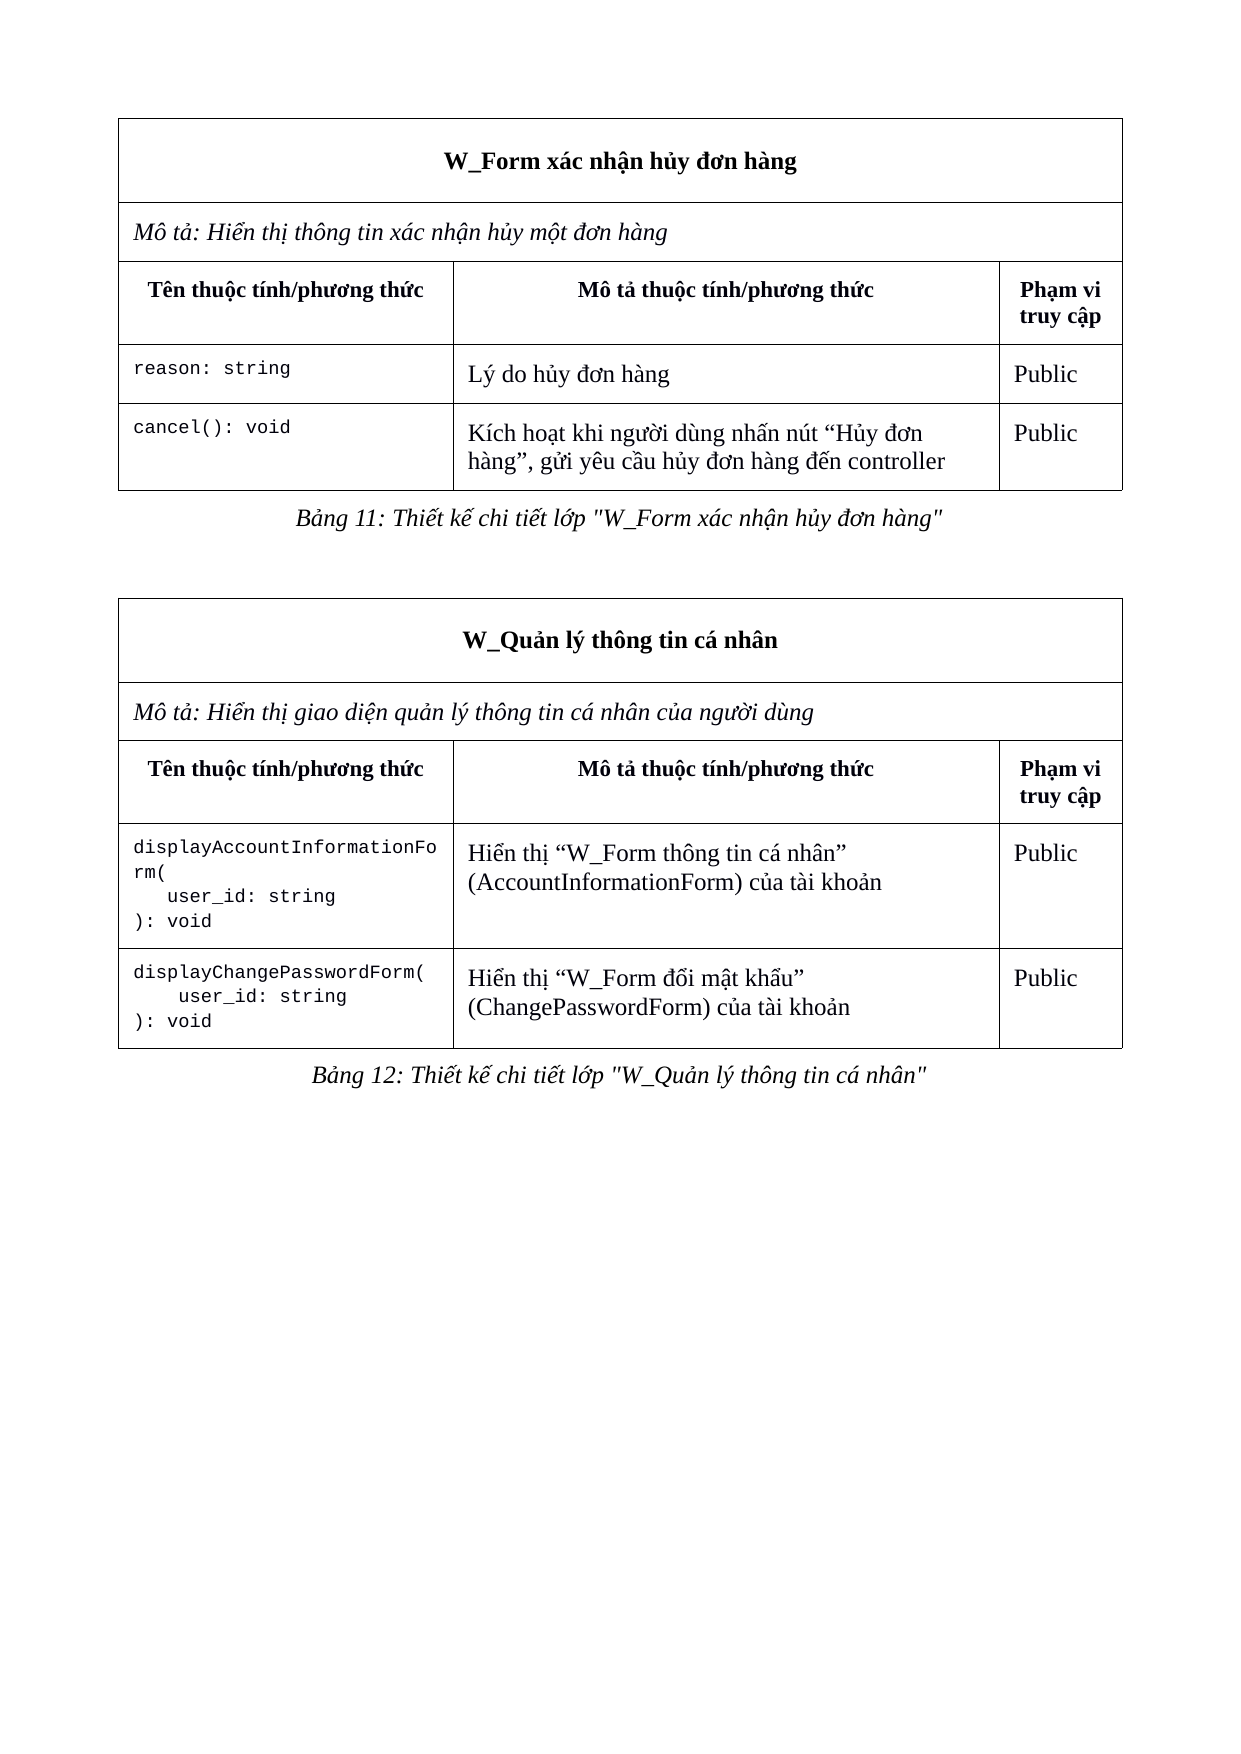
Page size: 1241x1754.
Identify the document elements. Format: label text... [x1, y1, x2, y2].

table_header W_Quản lý thông tin cá nhân [119, 599, 1122, 682]
table_cell displayAccountInformationForm( user_id: string ): void [119, 824, 453, 948]
table_cell Mô tả: Hiển thị giao diện quản lý thông tin cá nhân của người dùng [119, 683, 1122, 740]
table_cell Phạm vi truy cập [1000, 262, 1122, 344]
table_cell Public [1000, 949, 1122, 1048]
text Bảng 12: Thiết kế chi tiết lớp "W_Quản lý thông tin cá nhân" [118, 1060, 1122, 1089]
table_cell Tên thuộc tính/phương thức [119, 741, 453, 823]
table_cell Phạm vi truy cập [1000, 741, 1122, 823]
table_cell Mô tả: Hiển thị thông tin xác nhận hủy một đơn hàng [119, 203, 1122, 261]
table_cell Lý do hủy đơn hàng [454, 345, 999, 402]
table_cell Mô tả thuộc tính/phương thức [454, 262, 999, 344]
table_cell reason: string [119, 345, 453, 402]
table_cell cancel(): void [119, 404, 453, 490]
table_header W_Form xác nhận hủy đơn hàng [119, 119, 1122, 202]
table_cell Hiển thị “W_Form đổi mật khẩu” (ChangePasswordForm) của tài khoản [454, 949, 999, 1048]
table_cell Public [1000, 345, 1122, 402]
table_cell Public [1000, 404, 1122, 490]
table_cell Mô tả thuộc tính/phương thức [454, 741, 999, 823]
table_cell Public [1000, 824, 1122, 948]
table_cell Kích hoạt khi người dùng nhấn nút “Hủy đơn hàng”, gửi yêu cầu hủy đơn hàng đến controller [454, 404, 999, 490]
table_cell Hiển thị “W_Form thông tin cá nhân” (AccountInformationForm) của tài khoản [454, 824, 999, 948]
table_cell displayChangePasswordForm( user_id: string ): void [119, 949, 453, 1048]
text Bảng 11: Thiết kế chi tiết lớp "W_Form xác nhận hủy đơn hàng" [118, 503, 1122, 531]
table_cell Tên thuộc tính/phương thức [119, 262, 453, 344]
